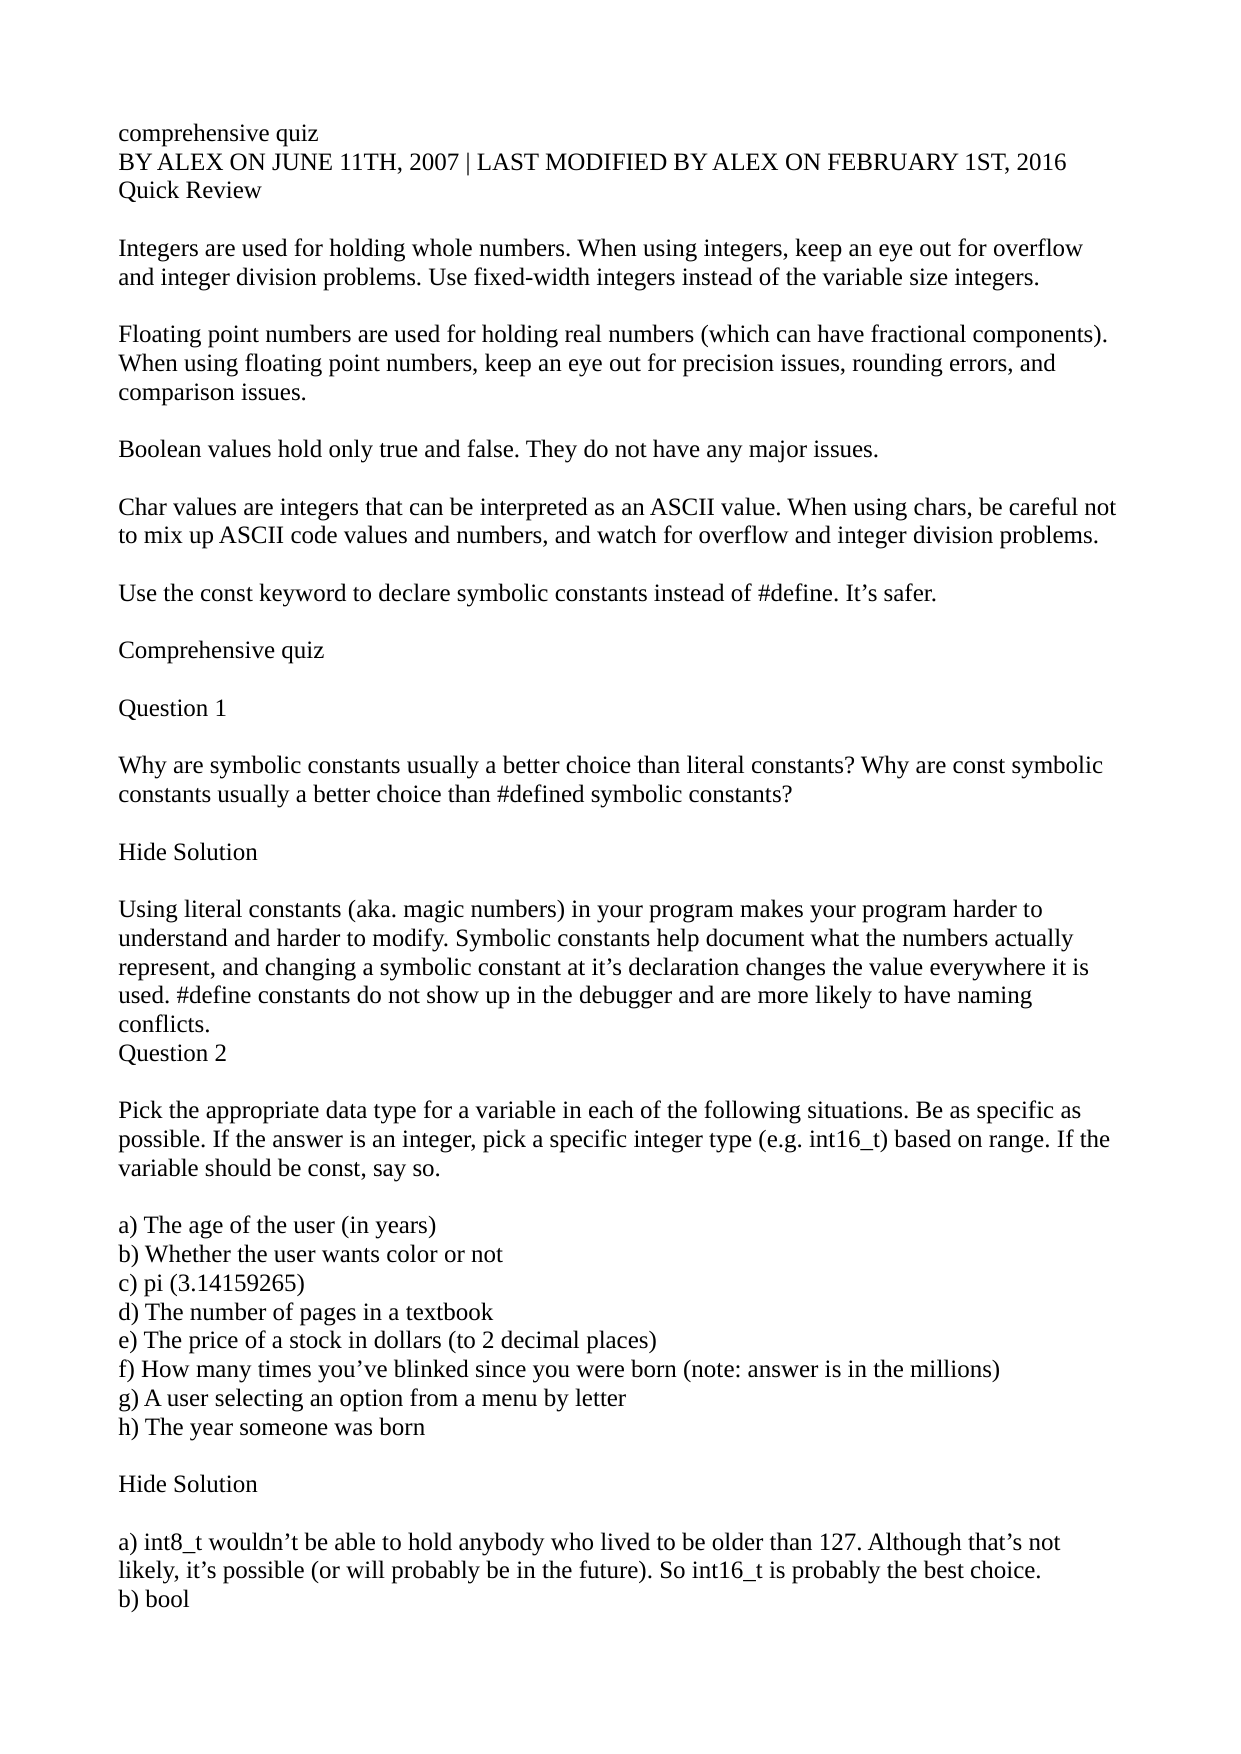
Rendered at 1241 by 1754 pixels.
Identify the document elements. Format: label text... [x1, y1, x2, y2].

text Why are symbolic constants usually a better choice than literal constants? Why are const symbolic constants usually a better choice than #defined symbolic constants? [118, 751, 1122, 808]
text Char values are integers that can be interpreted as an ASCII value. When using chars, be careful not to mix up ASCII code values and numbers, and watch for overflow and integer division problems. [118, 492, 1122, 549]
text Use the const keyword to declare symbolic constants instead of #define. It’s safer. [118, 578, 1122, 607]
text Comprehensive quiz [118, 636, 1122, 664]
text Question 2 [118, 1038, 1122, 1067]
text b) bool [118, 1584, 1122, 1613]
text c) pi (3.14159265) [118, 1268, 1122, 1297]
text comprehensive quiz [118, 118, 1122, 147]
text Hide Solution [118, 837, 1122, 866]
text Using literal constants (aka. magic numbers) in your program makes your program harder to understand and harder to modify. Symbolic constants help document what the numbers actually represent, and changing a symbolic constant at it’s declaration changes the value everywhere it is used. #define constants do not show up in the debugger and are more likely to have naming conflicts. [118, 894, 1122, 1038]
text Question 1 [118, 693, 1122, 722]
text d) The number of pages in a textbook [118, 1297, 1122, 1326]
text Quick Review [118, 176, 1122, 204]
text a) int8_t wouldn’t be able to hold anybody who lived to be older than 127. Although that’s not likely, it’s possible (or will probably be in the future). So int16_t is probably the best choice. [118, 1527, 1122, 1584]
text b) Whether the user wants color or not [118, 1239, 1122, 1268]
text Floating point numbers are used for holding real numbers (which can have fractional components). When using floating point numbers, keep an eye out for precision issues, rounding errors, and comparison issues. [118, 319, 1122, 406]
text Pick the appropriate data type for a variable in each of the following situations. Be as specific as possible. If the answer is an integer, pick a specific integer type (e.g. int16_t) based on range. If the variable should be const, say so. [118, 1096, 1122, 1182]
text Hide Solution [118, 1469, 1122, 1498]
text a) The age of the user (in years) [118, 1211, 1122, 1239]
text Boolean values hold only true and false. They do not have any major issues. [118, 434, 1122, 463]
text BY ALEX ON JUNE 11TH, 2007 | LAST MODIFIED BY ALEX ON FEBRUARY 1ST, 2016 [118, 147, 1122, 176]
text Integers are used for holding whole numbers. When using integers, keep an eye out for overflow and integer division problems. Use fixed-width integers instead of the variable size integers. [118, 233, 1122, 291]
text h) The year someone was born [118, 1412, 1122, 1441]
text g) A user selecting an option from a menu by letter [118, 1383, 1122, 1412]
text e) The price of a stock in dollars (to 2 decimal places) [118, 1326, 1122, 1354]
text f) How many times you’ve blinked since you were born (note: answer is in the millions) [118, 1354, 1122, 1383]
